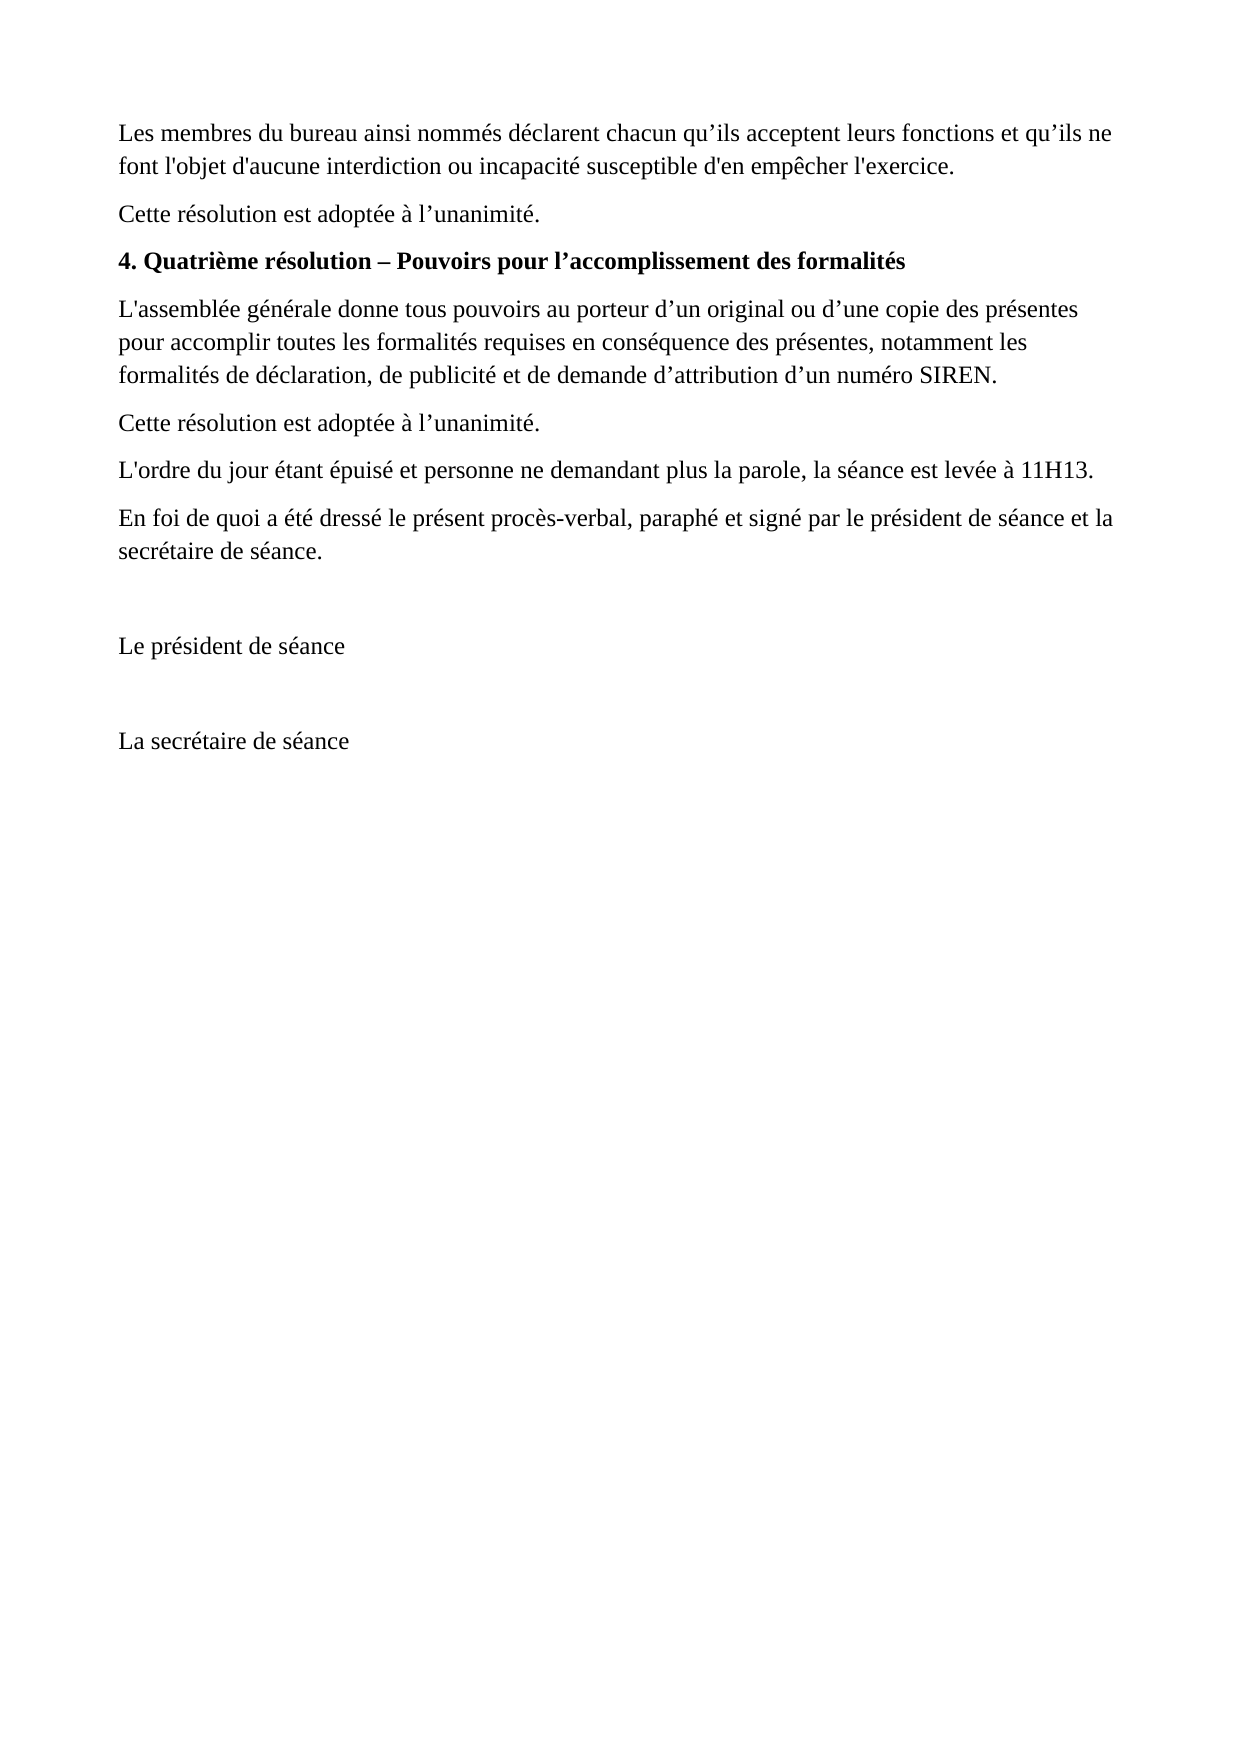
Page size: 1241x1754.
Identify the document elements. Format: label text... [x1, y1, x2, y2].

text L'ordre du jour étant épuisé et personne ne demandant plus la parole, la séance est levée à 11H13. [118, 455, 1122, 484]
text 4. Quatrième résolution – Pouvoirs pour l’accomplissement des formalités [118, 246, 1122, 275]
text L'assemblée générale donne tous pouvoirs au porteur d’un original ou d’une copie des présentes pour accomplir toutes les formalités requises en conséquence des présentes, notamment les formalités de déclaration, de publicité et de demande d’attribution d’un numéro SIREN. [118, 294, 1122, 389]
text Cette résolution est adoptée à l’unanimité. [118, 408, 1122, 436]
text La secrétaire de séance [118, 726, 1122, 755]
text En foi de quoi a été dressé le présent procès-verbal, paraphé et signé par le président de séance et la secrétaire de séance. [118, 503, 1122, 564]
text Les membres du bureau ainsi nommés déclarent chacun qu’ils acceptent leurs fonctions et qu’ils ne font l'objet d'aucune interdiction ou incapacité susceptible d'en empêcher l'exercice. [118, 118, 1122, 180]
text Cette résolution est adoptée à l’unanimité. [118, 199, 1122, 227]
text Le président de séance [118, 631, 1122, 660]
